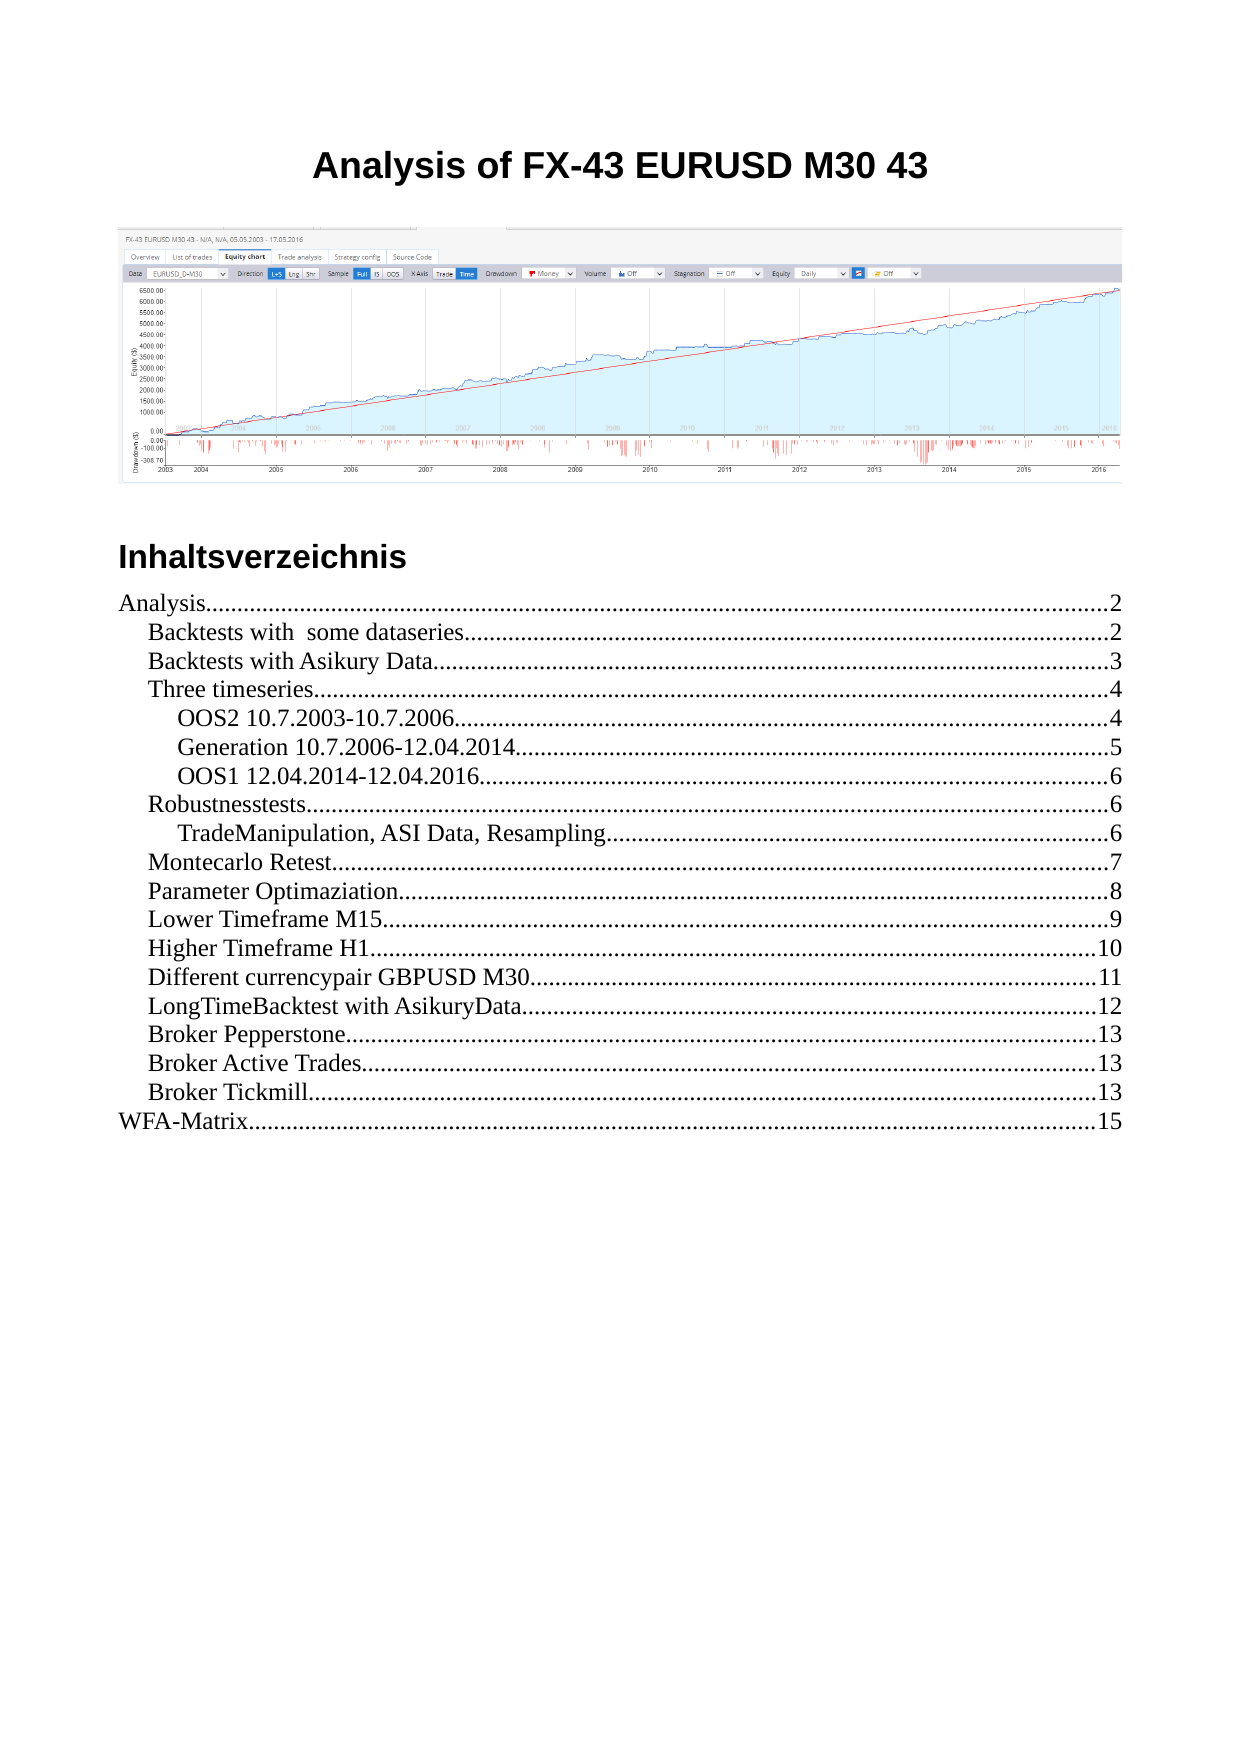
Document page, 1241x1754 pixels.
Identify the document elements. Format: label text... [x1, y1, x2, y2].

text LongTimeBacktest with AsikuryData 12 [148, 991, 1122, 1019]
text WFA-Matrix 15 [118, 1106, 1122, 1134]
text OOS1 12.04.2014-12.04.2016 6 [177, 761, 1122, 789]
text Lower Timeframe M15 9 [148, 904, 1122, 933]
text Broker Pepperstone 13 [148, 1019, 1122, 1048]
text Analysis 2 [118, 588, 1122, 617]
picture [118, 227, 1123, 484]
text Robustnesstests 6 [148, 789, 1122, 818]
text OOS2 10.7.2003-10.7.2006 4 [177, 703, 1122, 732]
subtitle Inhaltsverzeichnis [118, 537, 1122, 576]
text Parameter Optimaziation 8 [148, 876, 1122, 904]
text TradeManipulation, ASI Data, Resampling 6 [177, 818, 1122, 847]
text Higher Timeframe H1 10 [148, 933, 1122, 962]
text Backtests with some dataseries 2 [148, 617, 1122, 646]
title Analysis of FX-43 EURUSD M30 43 [118, 143, 1122, 186]
text Montecarlo Retest 7 [148, 847, 1122, 876]
text Generation 10.7.2006-12.04.2014 5 [177, 732, 1122, 761]
text Backtests with Asikury Data 3 [148, 646, 1122, 674]
text Broker Active Trades 13 [148, 1048, 1122, 1077]
text Different currencypair GBPUSD M30 11 [148, 962, 1122, 991]
text Broker Tickmill 13 [148, 1077, 1122, 1106]
text Three timeseries 4 [148, 674, 1122, 703]
